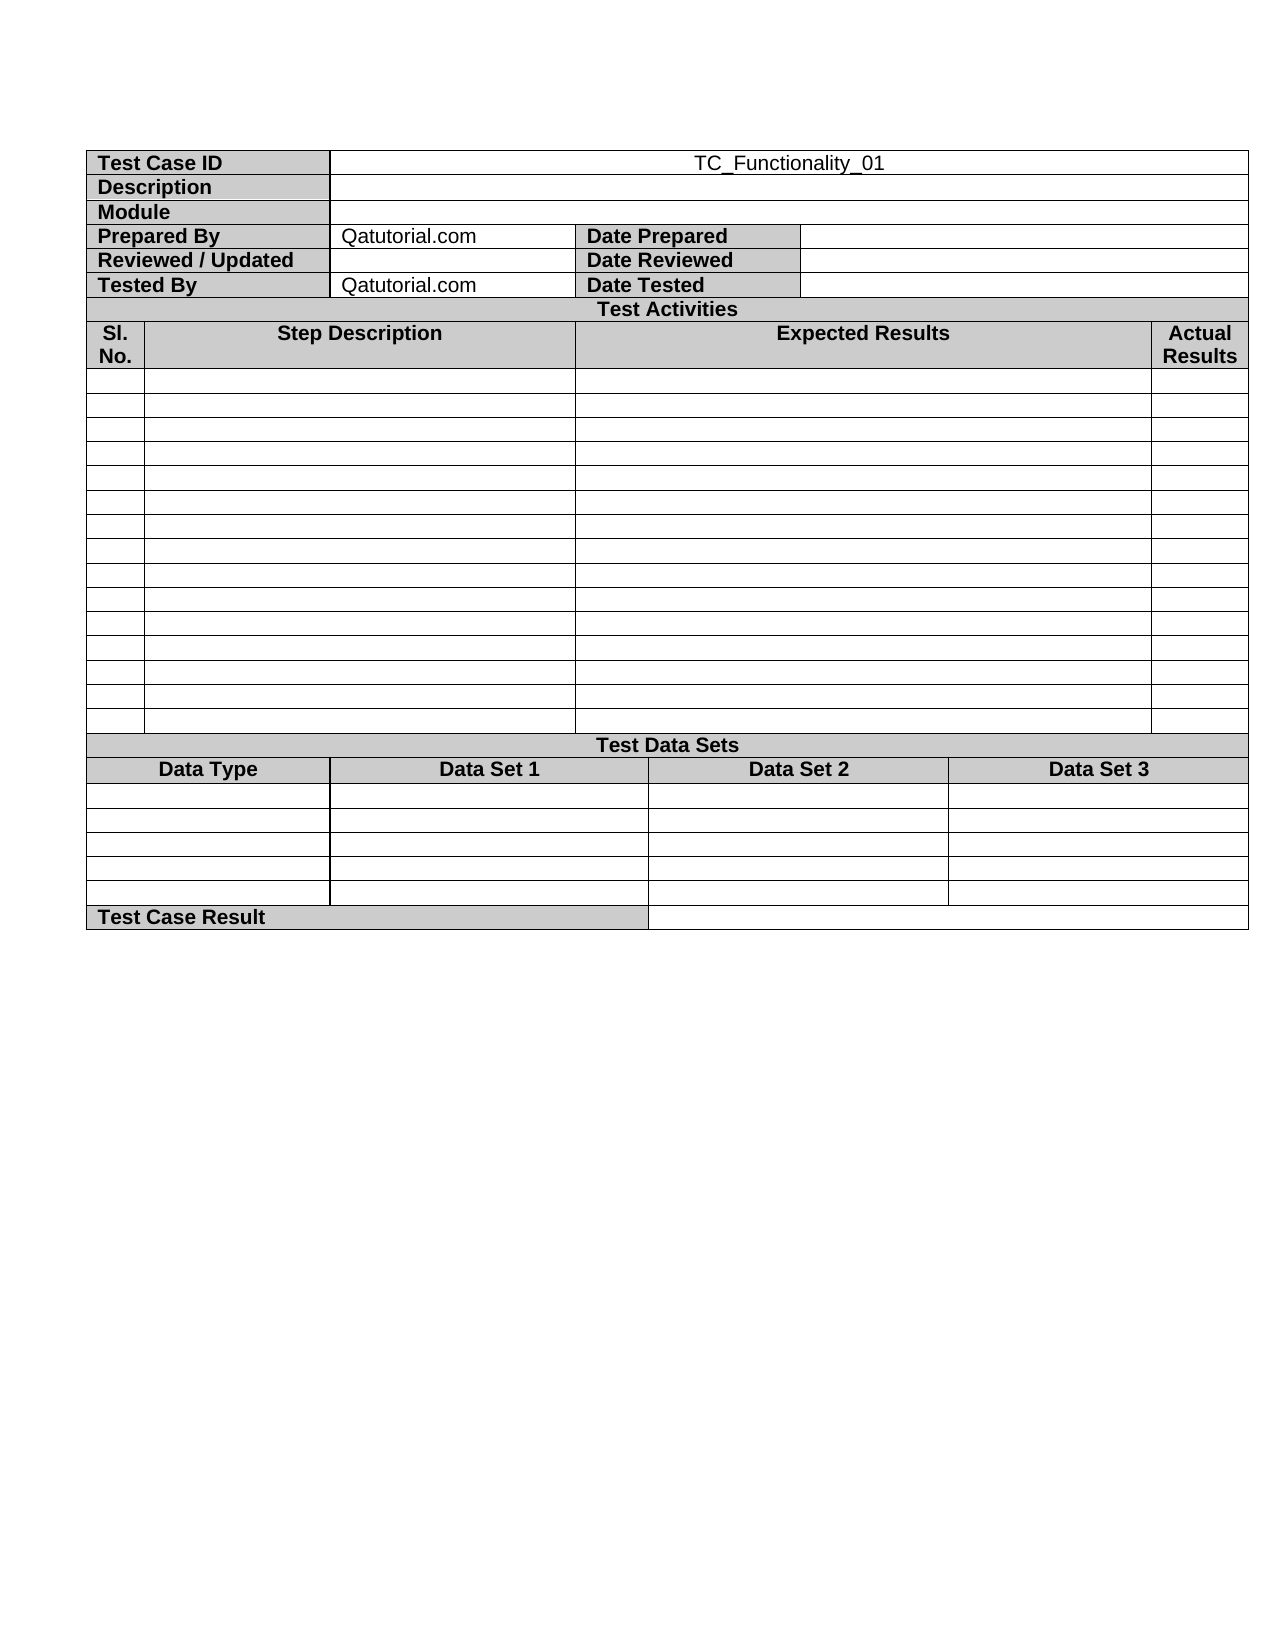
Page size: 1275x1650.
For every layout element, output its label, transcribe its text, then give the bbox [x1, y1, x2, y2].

table_cell [576, 442, 1151, 465]
table_cell [145, 588, 575, 611]
table_cell Date Reviewed [576, 249, 800, 272]
table_cell [87, 369, 144, 393]
table_cell [1152, 394, 1248, 417]
table_cell [649, 881, 948, 904]
table_cell [145, 539, 575, 562]
table_cell [1152, 491, 1248, 514]
table_cell [145, 709, 575, 732]
table_cell [1152, 369, 1248, 393]
table_cell [649, 906, 1248, 929]
table_cell [1152, 418, 1248, 441]
table_cell [1152, 564, 1248, 587]
table_cell [87, 809, 329, 832]
table_cell [87, 612, 144, 635]
table_cell [145, 418, 575, 441]
table_cell [576, 612, 1151, 635]
table_cell Expected Results [576, 322, 1151, 368]
table_cell [331, 857, 648, 880]
table_cell [576, 661, 1151, 684]
table_cell [576, 564, 1151, 587]
table_cell [949, 881, 1248, 904]
table_cell [801, 249, 1248, 272]
table_cell Test Data Sets [87, 734, 1248, 757]
table_cell [331, 881, 648, 904]
table_cell Reviewed / Updated [87, 249, 329, 272]
table_cell [576, 491, 1151, 514]
table_cell [576, 636, 1151, 659]
table_cell [649, 784, 948, 807]
table_cell Module [87, 201, 329, 224]
table_cell [87, 833, 329, 856]
table_cell [1152, 466, 1248, 490]
table_cell [87, 857, 329, 880]
table_cell [801, 273, 1248, 297]
table_cell [1152, 515, 1248, 538]
table_cell [145, 466, 575, 490]
table_cell [331, 201, 1248, 224]
table_cell [145, 612, 575, 635]
table_cell [1152, 661, 1248, 684]
table_cell [949, 833, 1248, 856]
table_cell [576, 418, 1151, 441]
table_cell [1152, 709, 1248, 732]
table_cell [87, 661, 144, 684]
table_cell [1152, 588, 1248, 611]
table_cell [949, 784, 1248, 807]
table_cell Data Set 3 [949, 758, 1248, 783]
table_cell Data Set 2 [649, 758, 948, 783]
table_cell [87, 685, 144, 708]
table_cell [87, 539, 144, 562]
table_cell [649, 809, 948, 832]
table_cell [145, 515, 575, 538]
table_cell [87, 588, 144, 611]
table_cell [576, 394, 1151, 417]
table_cell [87, 564, 144, 587]
table_cell [576, 685, 1151, 708]
table_header TC_Functionality_01 [331, 151, 1248, 174]
table_cell [145, 369, 575, 393]
table_cell [87, 515, 144, 538]
table_cell Date Prepared [576, 225, 800, 248]
table_cell [87, 491, 144, 514]
table_cell Test Activities [87, 298, 1248, 321]
table_cell [576, 369, 1151, 393]
table_cell [576, 709, 1151, 732]
table_cell [576, 466, 1151, 490]
table_cell [331, 249, 575, 272]
table_cell Qatutorial.com [331, 273, 575, 297]
table_cell [331, 175, 1248, 199]
table_cell [1152, 539, 1248, 562]
table_cell [1152, 612, 1248, 635]
table_cell [87, 881, 329, 904]
table_cell [145, 394, 575, 417]
table_cell [576, 515, 1151, 538]
table_cell Qatutorial.com [331, 225, 575, 248]
table_cell Sl. No. [87, 322, 144, 368]
table_cell [331, 784, 648, 807]
table_cell [145, 442, 575, 465]
table_cell [331, 809, 648, 832]
table_cell Data Type [87, 758, 329, 783]
table_cell [1152, 636, 1248, 659]
table_cell Step Description [145, 322, 575, 368]
table_cell Data Set 1 [331, 758, 648, 783]
table_cell [87, 784, 329, 807]
table_cell [331, 833, 648, 856]
table_cell [145, 685, 575, 708]
table_cell Actual Results [1152, 322, 1248, 368]
table_cell [649, 857, 948, 880]
table_cell [87, 636, 144, 659]
table_cell [145, 661, 575, 684]
table_cell [87, 418, 144, 441]
table_cell [87, 709, 144, 732]
table_cell [949, 809, 1248, 832]
table_cell Description [87, 175, 329, 199]
table_cell Test Case Result [87, 906, 648, 929]
table_cell [87, 442, 144, 465]
table_cell [145, 636, 575, 659]
table_cell [801, 225, 1248, 248]
table_header Test Case ID [87, 151, 329, 174]
table_cell [1152, 442, 1248, 465]
table_cell [145, 491, 575, 514]
table_cell [576, 588, 1151, 611]
table_cell [949, 857, 1248, 880]
table_cell [87, 466, 144, 490]
table_cell [576, 539, 1151, 562]
table_cell Date Tested [576, 273, 800, 297]
table_cell [87, 394, 144, 417]
table_cell [649, 833, 948, 856]
table_cell Tested By [87, 273, 329, 297]
table_cell [145, 564, 575, 587]
table_cell [1152, 685, 1248, 708]
table_cell Prepared By [87, 225, 329, 248]
